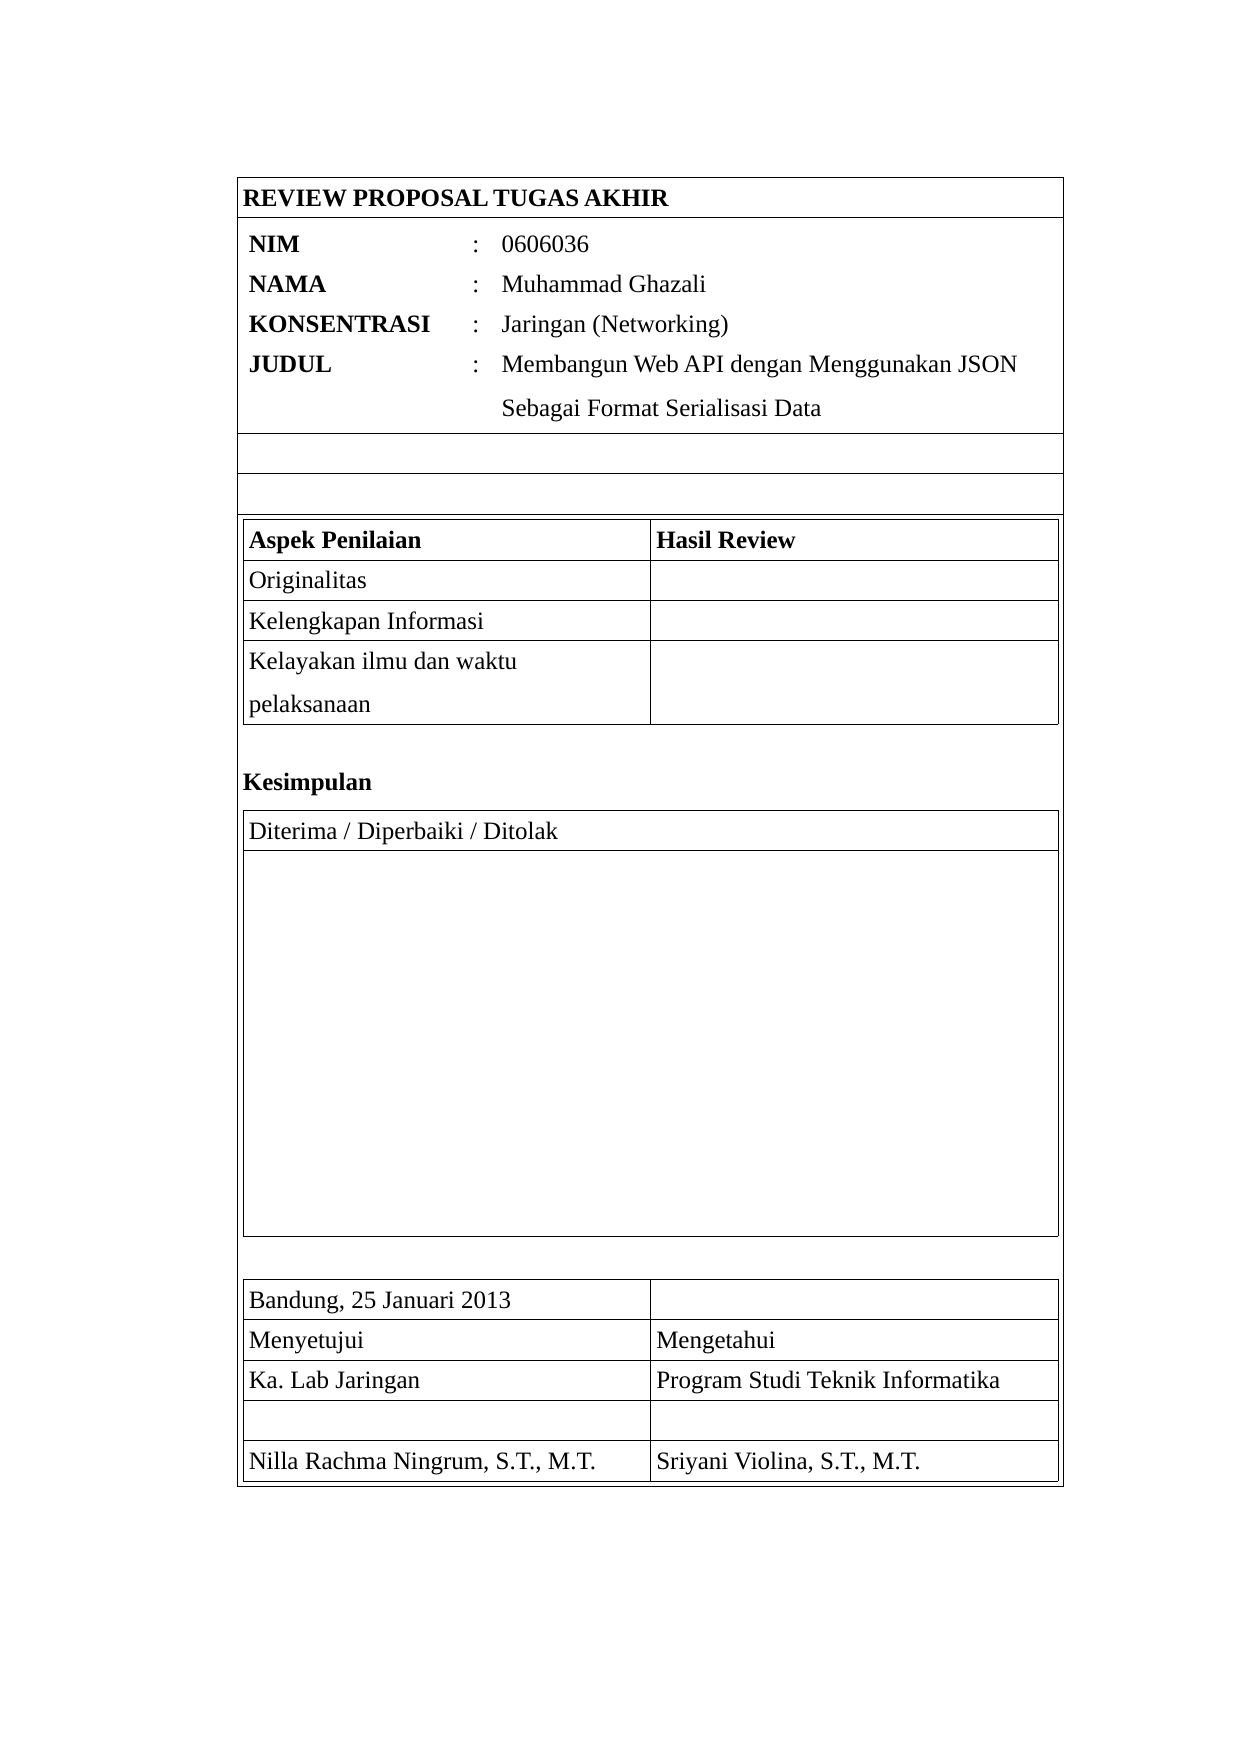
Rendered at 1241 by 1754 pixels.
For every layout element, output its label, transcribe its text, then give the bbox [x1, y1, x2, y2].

table_header 0606036 [496, 223, 1058, 263]
table_header : [455, 223, 496, 263]
table_cell NAMA [243, 263, 455, 303]
table_cell KONSENTRASI [243, 304, 455, 344]
table_cell [244, 1401, 650, 1440]
table_cell Jaringan (Networking) [496, 304, 1058, 344]
table_cell [244, 851, 1058, 1236]
table_header Hasil Review [651, 520, 1058, 560]
table_cell Menyetujui [244, 1320, 650, 1359]
table_cell Program Studi Teknik Informatika [651, 1361, 1058, 1400]
table_cell Nilla Rachma Ningrum, S.T., M.T. [244, 1441, 650, 1481]
table_cell [238, 434, 1063, 473]
table_cell : [455, 344, 496, 427]
table_cell Muhammad Ghazali [496, 263, 1058, 303]
table_cell [651, 1401, 1058, 1440]
table_cell [651, 641, 1058, 724]
table_cell : [455, 304, 496, 344]
table_cell Sriyani Violina, S.T., M.T. [651, 1441, 1058, 1481]
table_cell Kesimpulan [238, 515, 1063, 1486]
table_header NIM [243, 223, 455, 263]
table_cell [651, 601, 1058, 640]
table_cell Kelengkapan Informasi [244, 601, 650, 640]
table_cell Originalitas [244, 561, 650, 600]
table_header REVIEW PROPOSAL TUGAS AKHIR [238, 178, 1063, 217]
table_header [651, 1280, 1058, 1319]
table_cell [651, 561, 1058, 600]
table_header Bandung, 25 Januari 2013 [244, 1280, 650, 1319]
table_cell JUDUL [243, 344, 455, 427]
table_cell Membangun Web API dengan Menggunakan JSON Sebagai Format Serialisasi Data [496, 344, 1058, 427]
table_cell Kelayakan ilmu dan waktu pelaksanaan [244, 641, 650, 724]
table_cell [238, 218, 1063, 433]
table_header Aspek Penilaian [244, 520, 650, 560]
table_header Diterima / Diperbaiki / Ditolak [244, 811, 1058, 850]
table_cell [238, 474, 1063, 513]
table_cell Mengetahui [651, 1320, 1058, 1359]
table_cell : [455, 263, 496, 303]
table_cell Ka. Lab Jaringan [244, 1361, 650, 1400]
